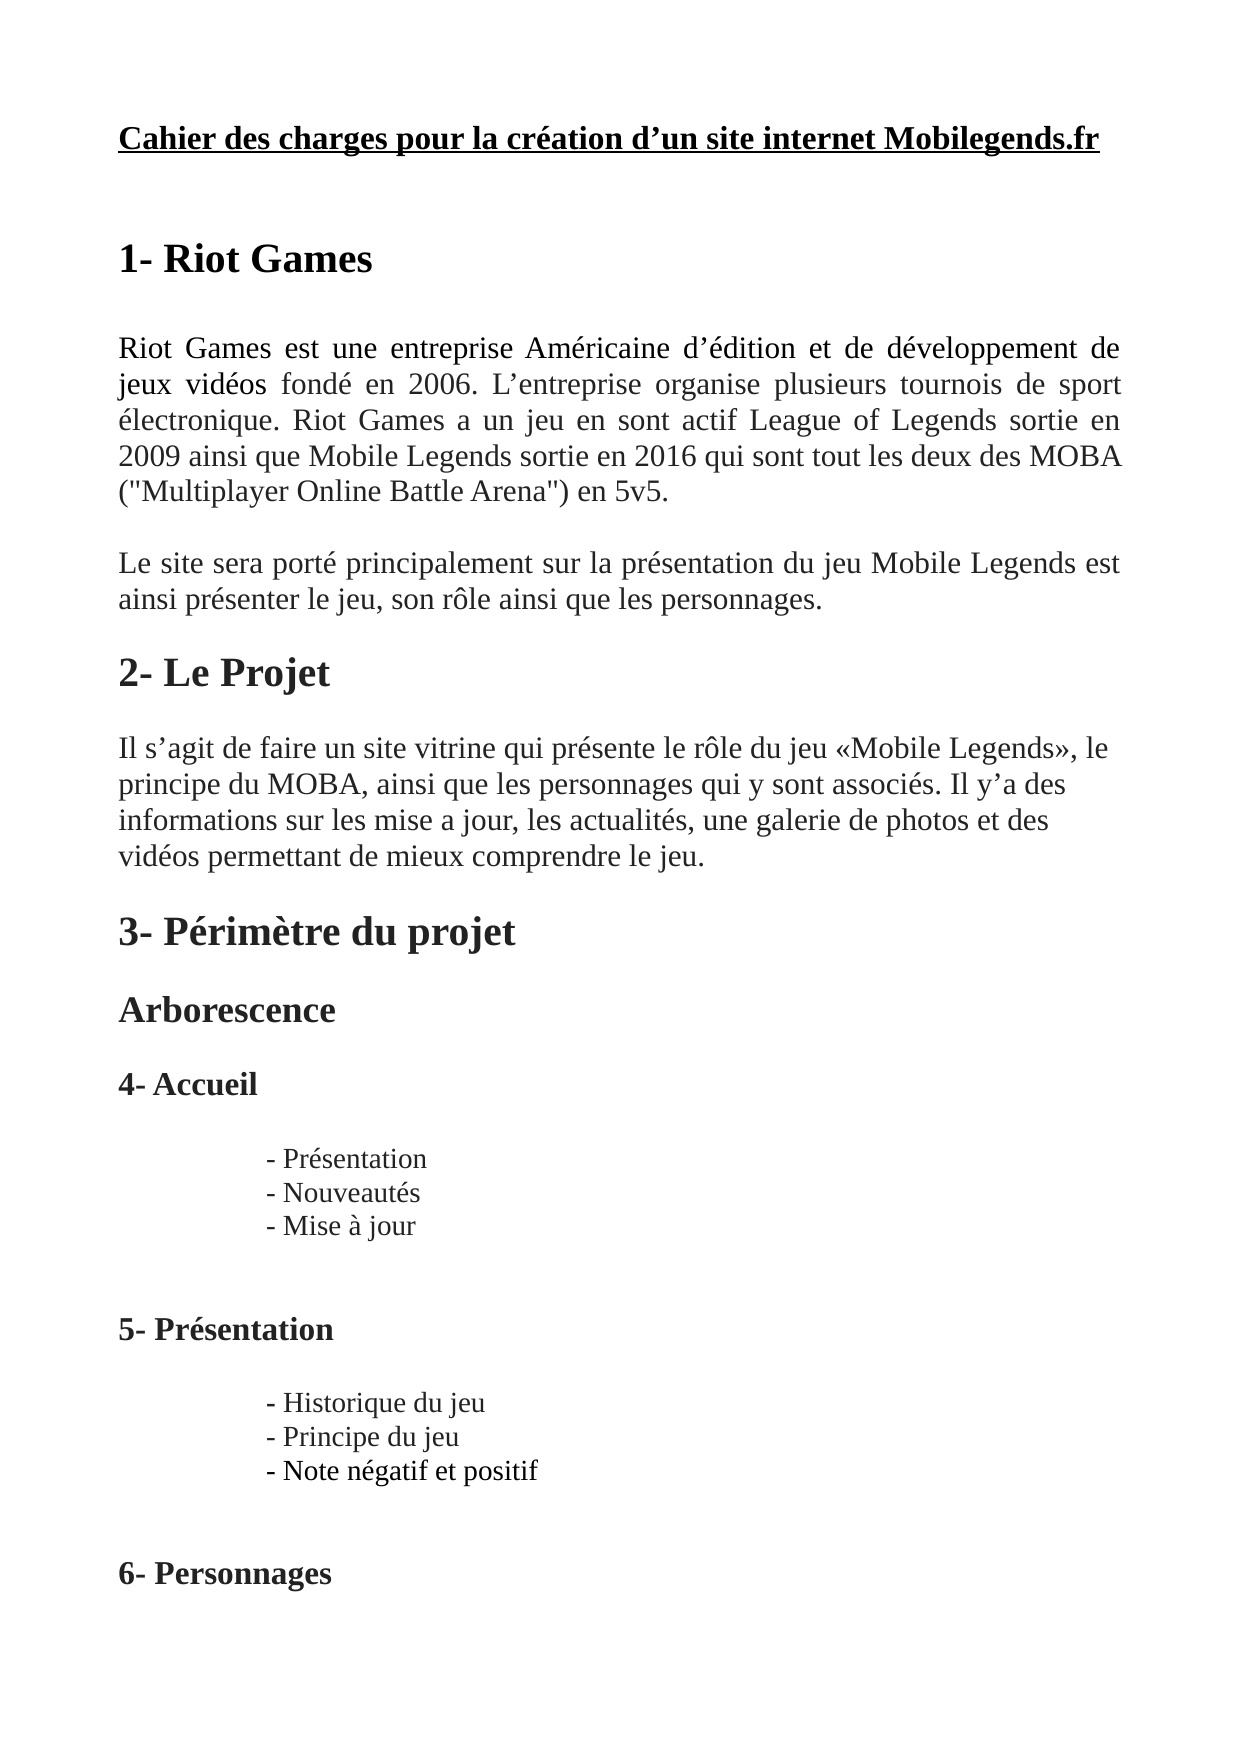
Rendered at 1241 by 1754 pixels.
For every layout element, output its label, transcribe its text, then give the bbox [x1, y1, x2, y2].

text Arborescence [118, 988, 1122, 1031]
text Cahier des charges pour la création d’un site internet Mobilegends.fr [118, 118, 1122, 156]
text 1- Riot Games [118, 233, 1122, 281]
text Riot Games est une entreprise Américaine d’édition et de développement de jeux vidéos fondé en 2006. L’entreprise organise plusieurs tournois de sport électronique. Riot Games a un jeu en sont actif League of Legends sortie en 2009 ainsi que Mobile Legends sortie en 2016 qui sont tout les deux des MOBA ("Multiplayer Online Battle Arena") en 5v5. [118, 329, 1122, 509]
text 4- Accueil [118, 1064, 1122, 1103]
text 5- Présentation [118, 1309, 1122, 1347]
text Le site sera porté principalement sur la présentation du jeu Mobile Legends est ainsi présenter le jeu, son rôle ainsi que les personnages. [118, 544, 1122, 616]
text - Principe du jeu [118, 1419, 1122, 1453]
text - Historique du jeu [118, 1386, 1122, 1419]
text 6- Personnages [118, 1553, 1122, 1592]
text 2- Le Projet [118, 648, 1122, 696]
text 3- Périmètre du projet [118, 906, 1122, 954]
text - Mise à jour [118, 1208, 1122, 1242]
text Il s’agit de faire un site vitrine qui présente le rôle du jeu «Mobile Legends», le principe du MOBA, ainsi que les personnages qui y sont associés. Il y’a des informations sur les mise a jour, les actualités, une galerie de photos et des vidéos permettant de mieux comprendre le jeu. [118, 729, 1122, 873]
text - Présentation [118, 1141, 1122, 1175]
text - Note négatif et positif [118, 1453, 1122, 1486]
text - Nouveautés [118, 1175, 1122, 1208]
